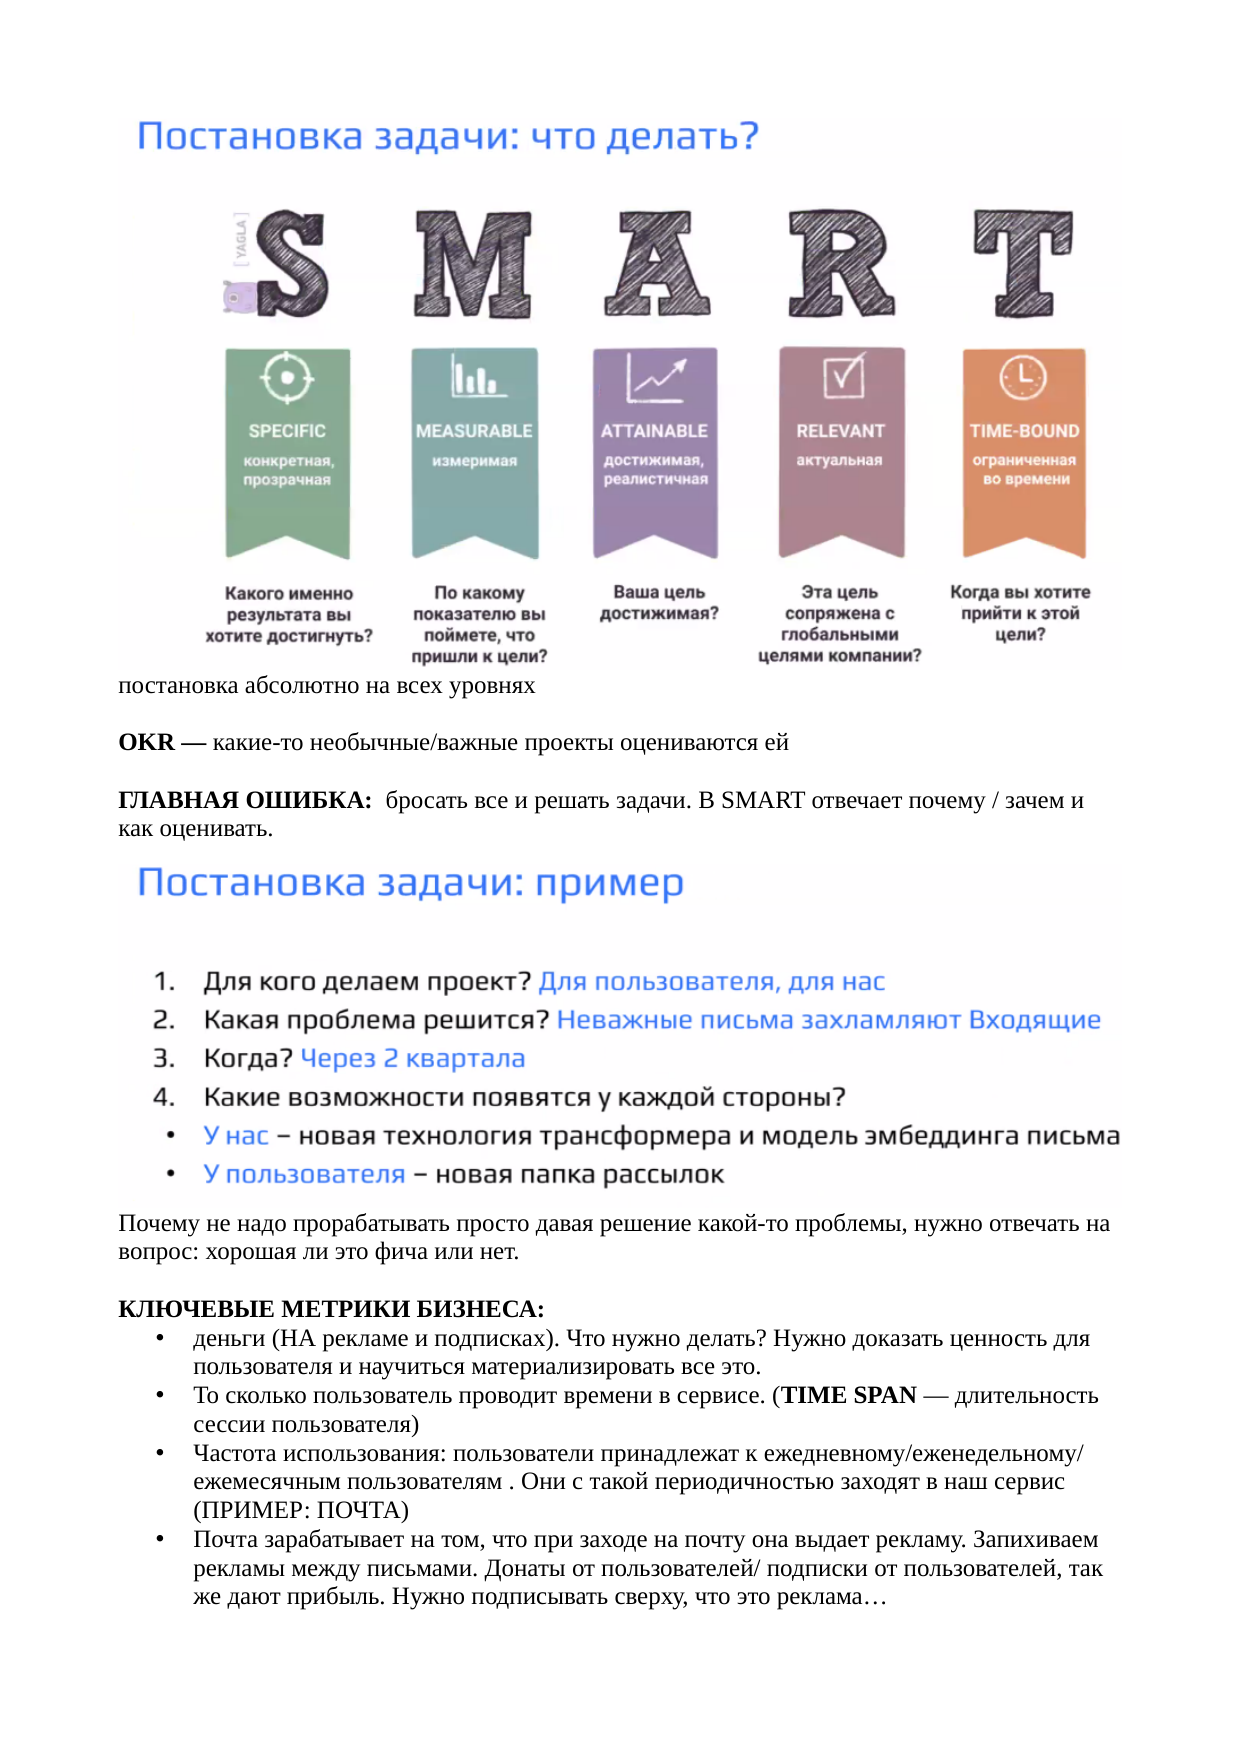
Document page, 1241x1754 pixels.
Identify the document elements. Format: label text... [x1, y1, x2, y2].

list Почта зарабатывает на том, что при заходе на почту она выдает рекламу. Запихиваем рекламы между письмами. Донаты от пользователей/ подписки от пользователей, так же дают прибыль. Нужно подписывать сверху, что это реклама… [156, 1524, 1122, 1610]
text ГЛАВНАЯ ОШИБКА: бросать все и решать задачи. В SMART отвечает почему / зачем и как оценивать. [118, 785, 1122, 842]
picture [118, 864, 1123, 1208]
text [118, 842, 1122, 864]
list То сколько пользователь проводит времени в сервисе. (TIME SPAN — длительность сессии пользователя) [156, 1380, 1122, 1438]
list Частота использования: пользователи принадлежат к ежедневному/еженедельному/ ежемесячным пользователям . Они с такой периодичностью заходят в наш сервис (ПРИМЕР: ПОЧТА) [156, 1438, 1122, 1524]
text постановка абсолютно на всех уровнях [118, 670, 1122, 698]
text КЛЮЧЕВЫЕ МЕТРИКИ БИЗНЕСА: [118, 1294, 1122, 1323]
text Почему не надо прорабатывать просто давая решение какой-то проблемы, нужно отвечать на вопрос: хорошая ли это фича или нет. [118, 1208, 1122, 1265]
picture [118, 118, 1123, 670]
text OKR — какие-то необычные/важные проекты оцениваются ей [118, 727, 1122, 756]
list деньги (НА рекламе и подписках). Что нужно делать? Нужно доказать ценность для пользователя и научиться материализировать все это. [156, 1323, 1122, 1380]
